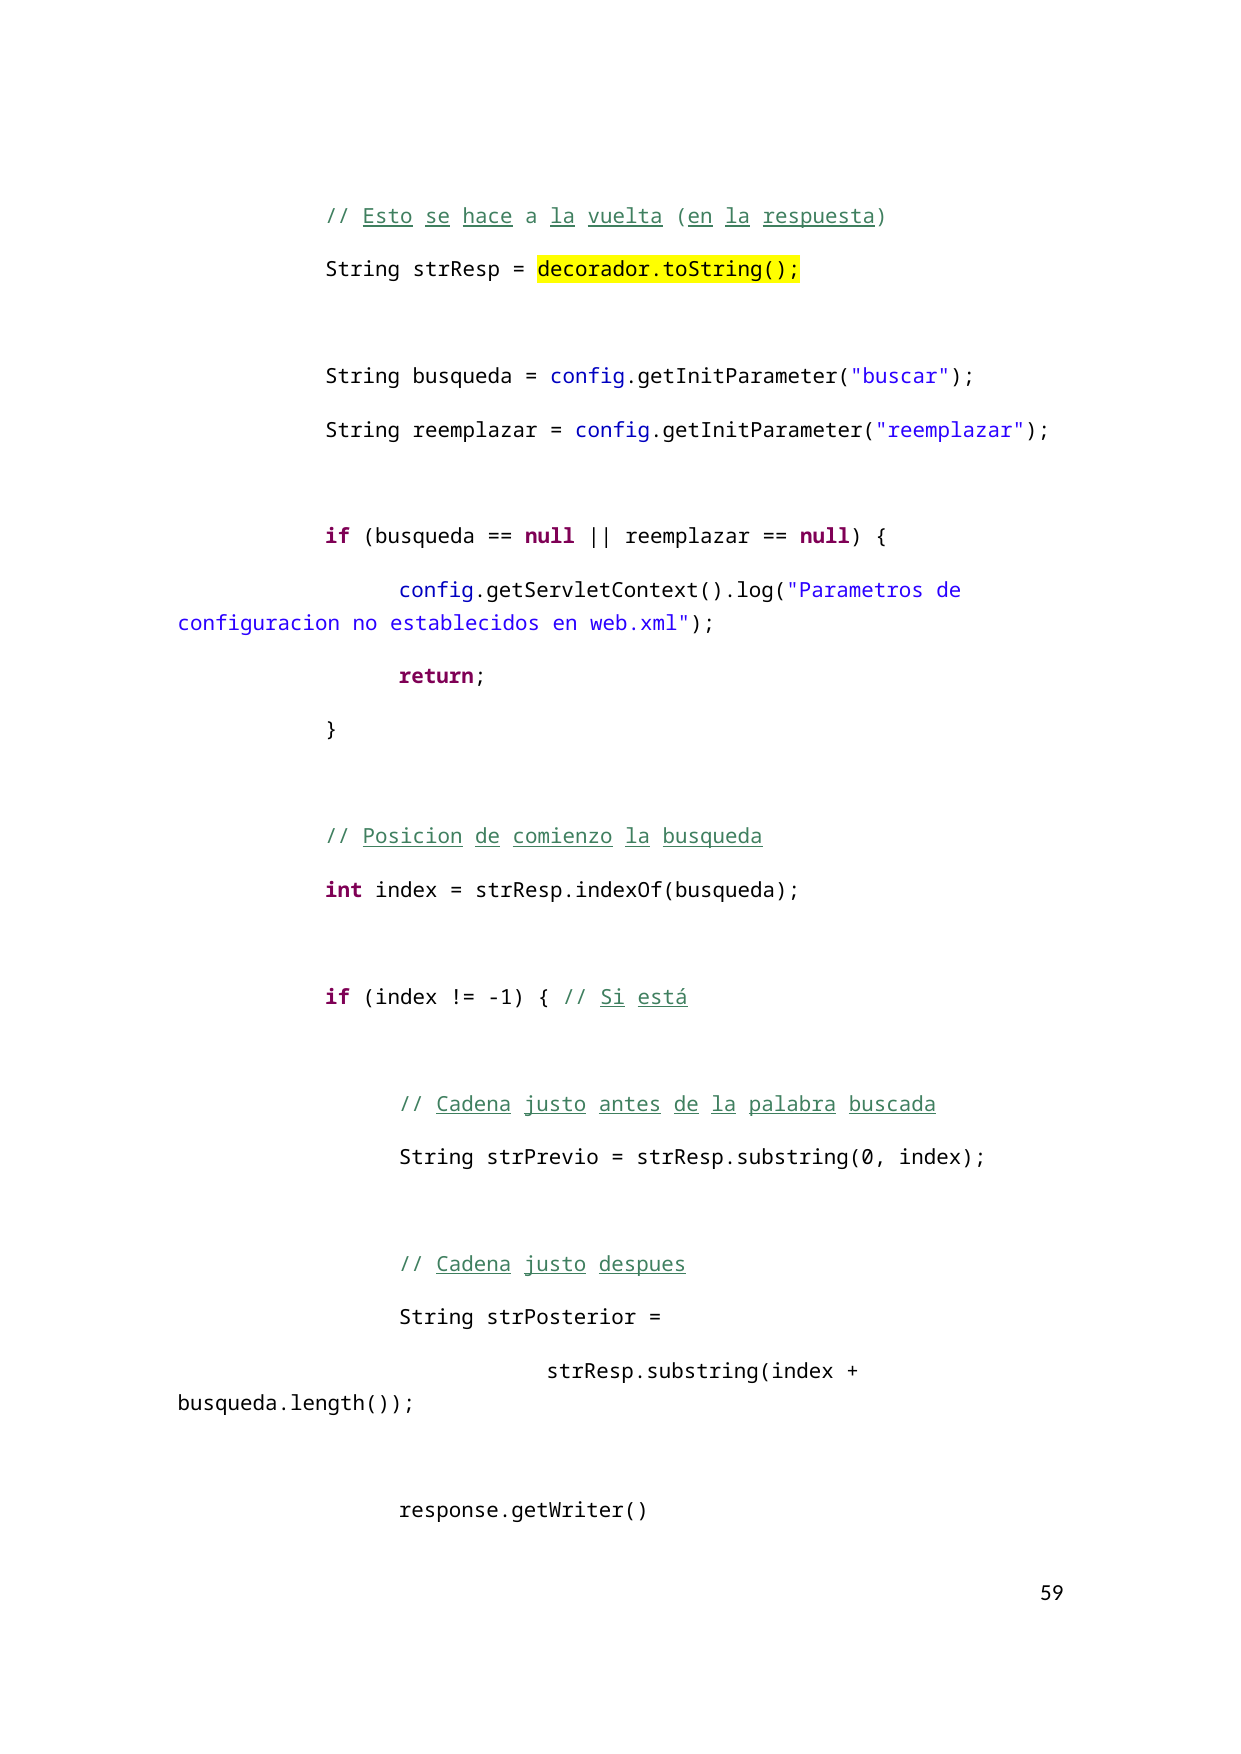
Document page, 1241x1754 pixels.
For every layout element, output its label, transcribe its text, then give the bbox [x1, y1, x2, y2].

text // Cadena justo despues [177, 1249, 1063, 1277]
text response.getWriter() [177, 1495, 1063, 1524]
text String strPrevio = strResp.substring(0, index); [177, 1142, 1063, 1171]
text return; [177, 661, 1063, 689]
text // Esto se hace a la vuelta (en la respuesta) [177, 201, 1063, 229]
text if (index != -1) { // Si está [177, 982, 1063, 1010]
text } [177, 714, 1063, 743]
text // Cadena justo antes de la palabra buscada [177, 1089, 1063, 1117]
text strResp.substring(index + busqueda.length()); [177, 1356, 1063, 1417]
text String strPosterior = [177, 1302, 1063, 1331]
text String busqueda = config.getInitParameter("buscar"); [177, 361, 1063, 390]
text if (busqueda == null || reemplazar == null) { [177, 522, 1063, 550]
text // Posicion de comienzo la busqueda [177, 821, 1063, 850]
text String strResp = decorador.toString(); [177, 254, 1063, 283]
text String reemplazar = config.getInitParameter("reemplazar"); [177, 415, 1063, 443]
text int index = strResp.indexOf(busqueda); [177, 875, 1063, 903]
text config.getServletContext().log("Parametros de configuracion no establecidos en web.xml"); [177, 575, 1063, 636]
